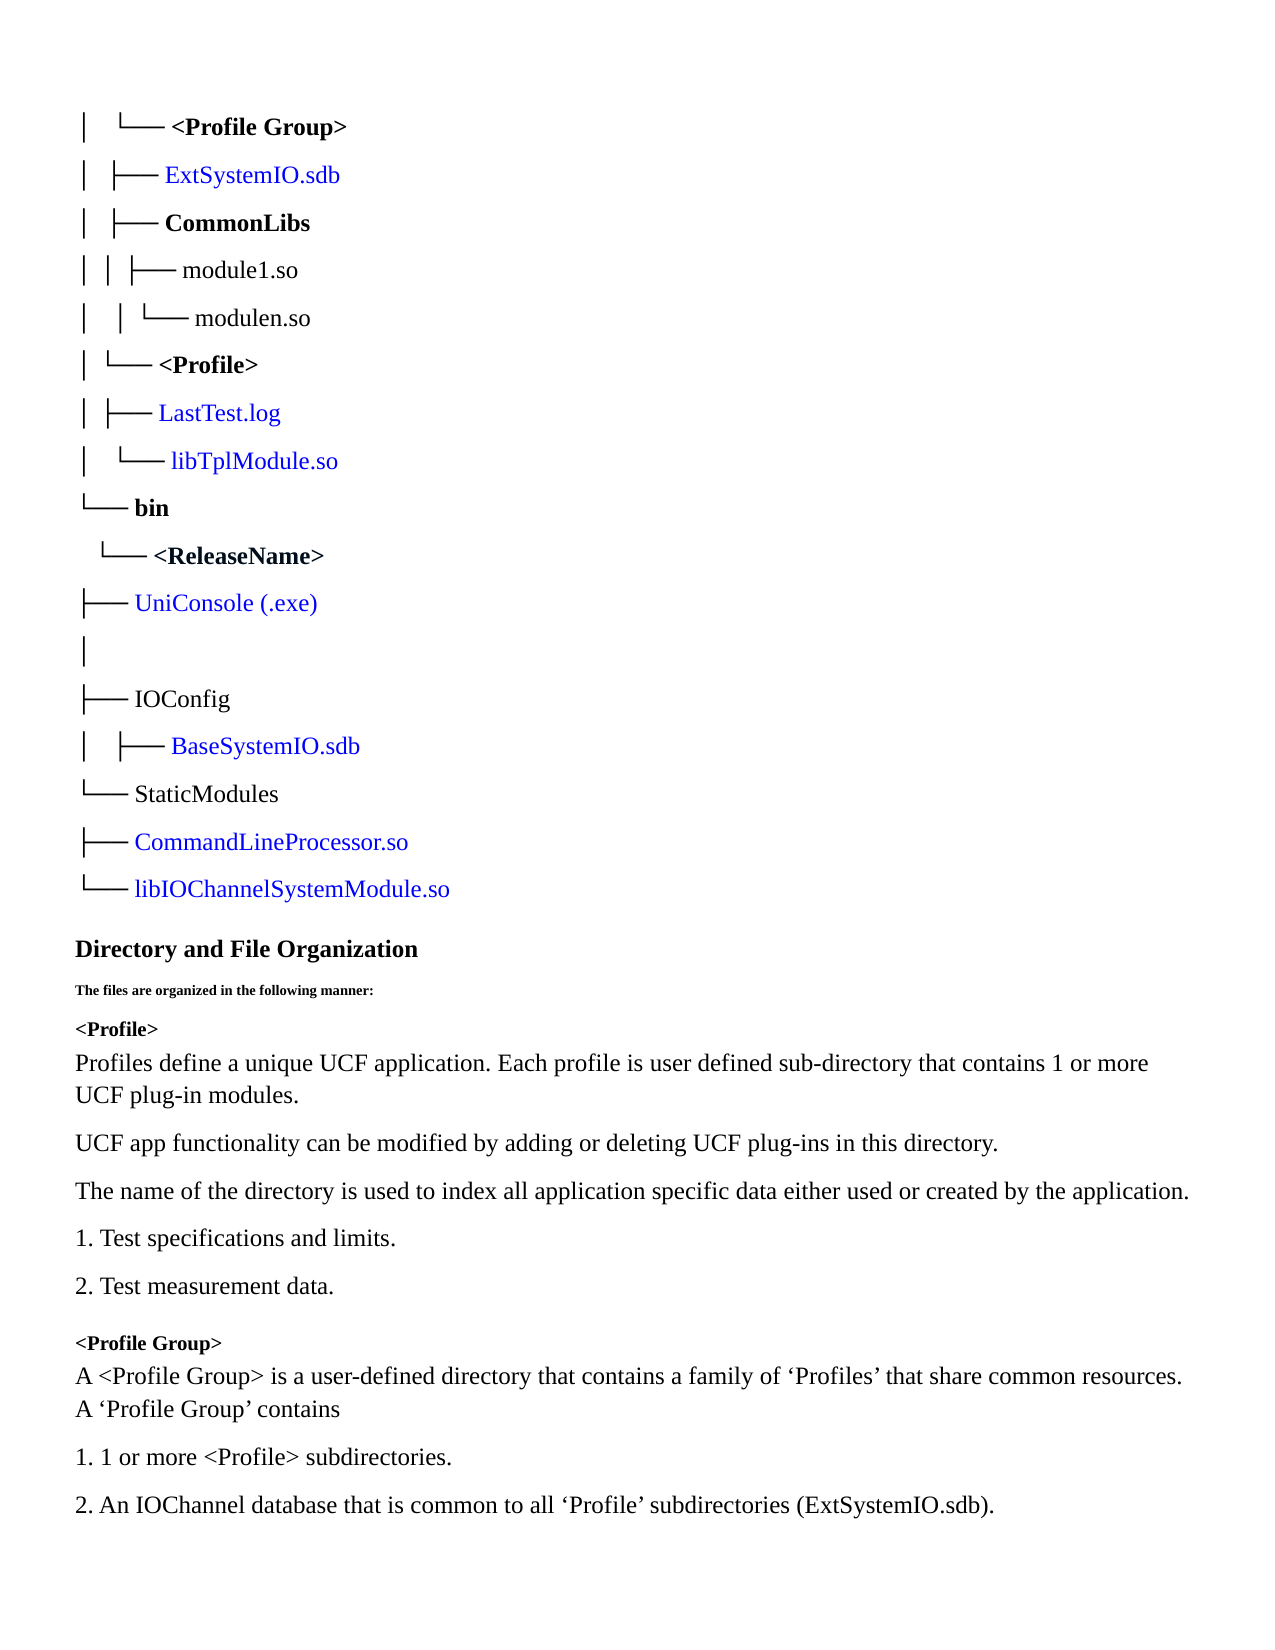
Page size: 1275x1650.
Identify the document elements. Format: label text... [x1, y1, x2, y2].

text │ └── <Profile Group> [85, 112, 1200, 141]
text │ └── <Profile> [85, 351, 1200, 379]
text └── bin [75, 493, 1200, 522]
text A <Profile Group> is a user-defined directory that contains a family of ‘Profiles’ that share common resources. A ‘Profile Group’ contains [75, 1361, 1200, 1423]
text │ │ ├── module1.so [85, 255, 107, 284]
text └── libIOChannelSystemModule.so [75, 874, 1200, 903]
text ├── UniConsole (.exe) [85, 588, 1200, 617]
text Profiles define a unique UCF application. Each profile is user defined sub-directory that contains 1 or more UCF plug-in modules. [75, 1048, 1200, 1109]
text 2. Test measurement data. [75, 1271, 1200, 1300]
text │ [75, 636, 83, 665]
text The name of the directory is used to index all application specific data either used or created by the application. [75, 1176, 1200, 1204]
subtitle <Profile> [75, 1017, 1200, 1041]
text │ ├── LastTest.log [85, 398, 107, 427]
text 2. An IOChannel database that is common to all ‘Profile’ subdirectories (ExtSystemIO.sdb). [75, 1490, 1200, 1518]
text 1. 1 or more <Profile> subdirectories. [75, 1442, 1200, 1471]
text UCF app functionality can be modified by adding or deleting UCF plug-ins in this directory. [75, 1128, 1200, 1157]
text │ ├── BaseSystemIO.sdb [85, 731, 119, 760]
text │ │ ├── module1.so [133, 255, 1200, 284]
text │ │ ├── module1.so [109, 255, 131, 284]
text ├── CommandLineProcessor.so [85, 827, 1200, 855]
text │ ├── CommonLibs [85, 208, 113, 236]
text │ │ └── modulen.so [121, 303, 1200, 332]
text │ ├── CommonLibs [115, 208, 1200, 236]
subtitle The files are organized in the following manner: [75, 982, 1200, 998]
text └── <ReleaseName> [75, 541, 1200, 570]
text │ [85, 636, 1200, 665]
text │ ├── ExtSystemIO.sdb [115, 160, 1200, 189]
text │ └── libTplModule.so [85, 446, 1200, 474]
text 1. Test specifications and limits. [75, 1223, 1200, 1252]
text │ ├── LastTest.log [109, 398, 1200, 427]
text │ ├── ExtSystemIO.sdb [85, 160, 113, 189]
text └── StaticModules [75, 779, 1200, 808]
subtitle <Profile Group> [75, 1331, 1200, 1355]
text │ ├── BaseSystemIO.sdb [121, 731, 1200, 760]
subtitle Directory and File Organization [75, 934, 1200, 963]
text ├── IOConfig [85, 684, 1200, 712]
text │ │ └── modulen.so [85, 303, 119, 332]
